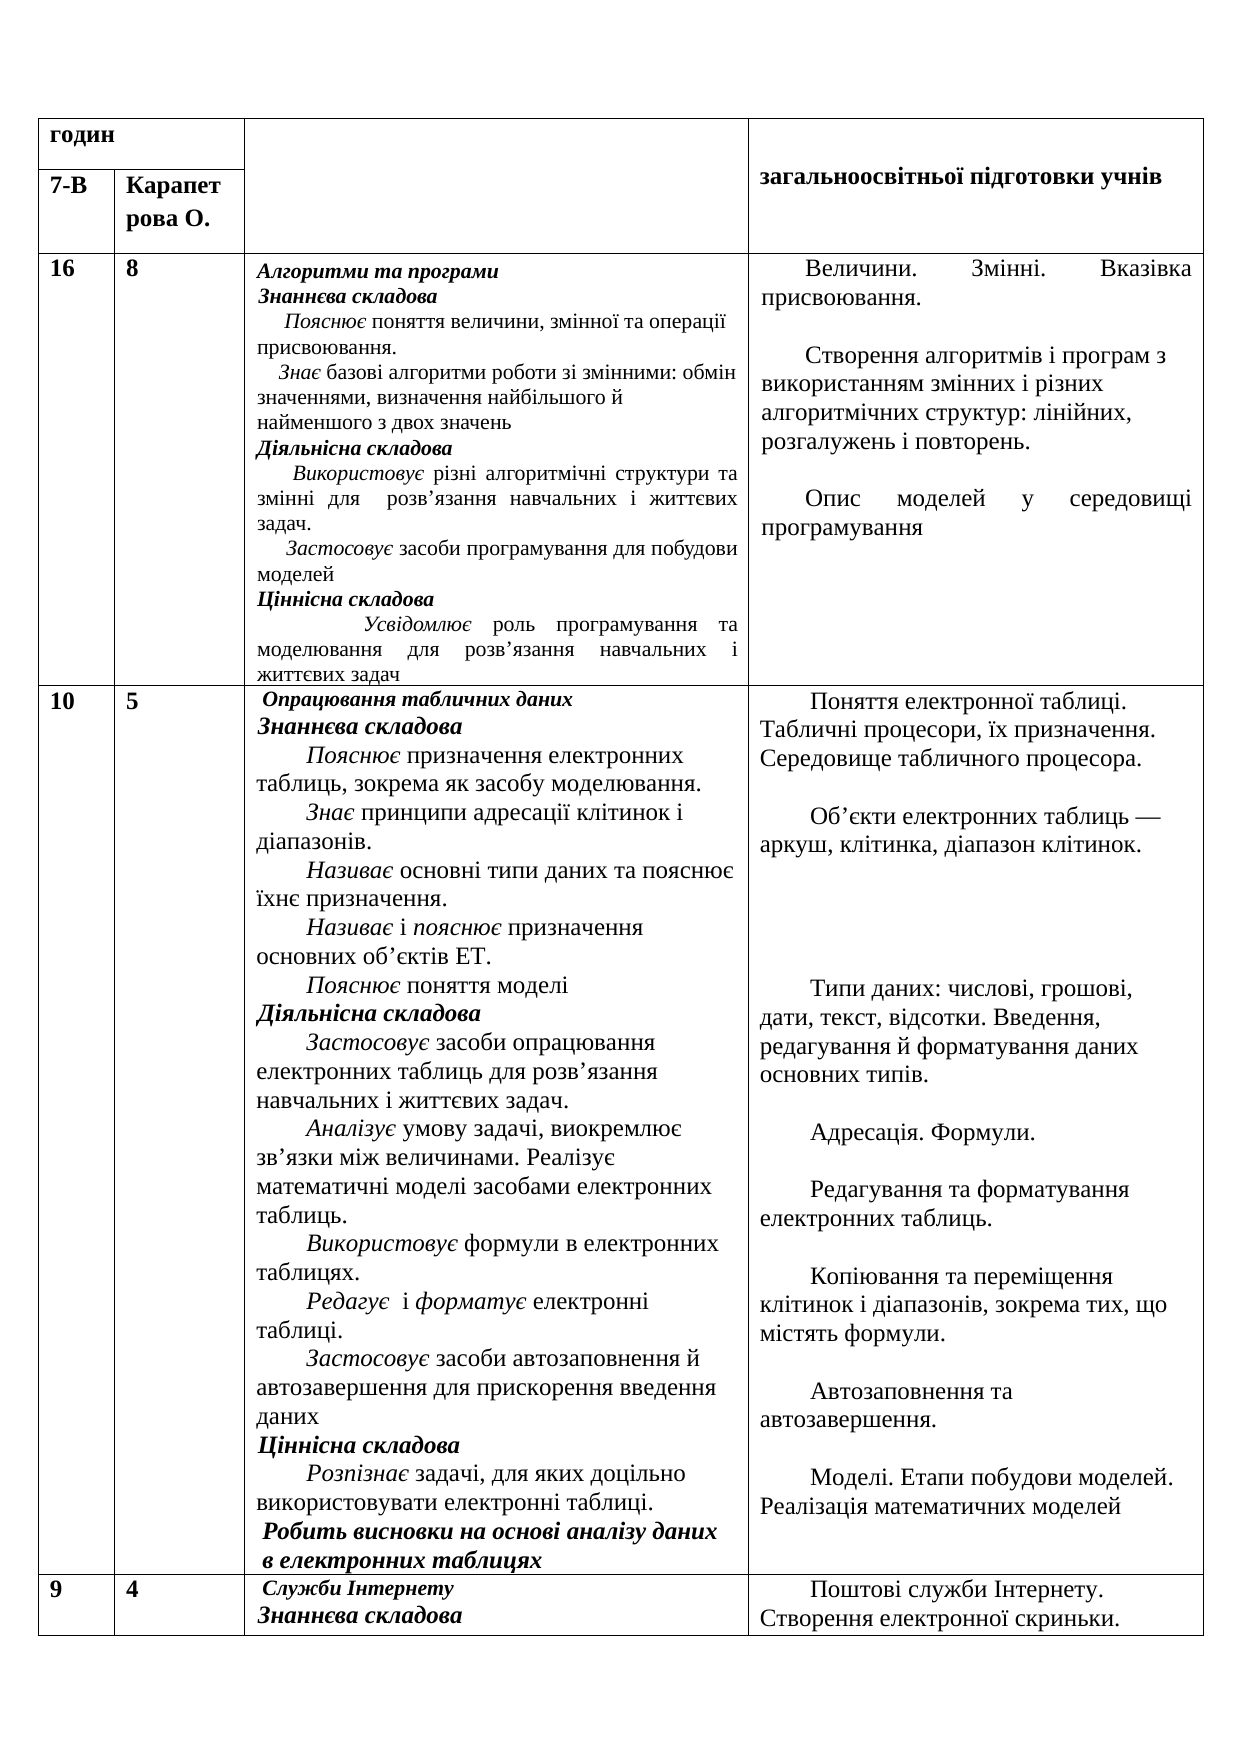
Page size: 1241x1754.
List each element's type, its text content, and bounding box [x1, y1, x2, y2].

table_cell 8 [115, 254, 244, 685]
table_cell 16 [39, 254, 114, 685]
table_header годин [39, 119, 244, 169]
table_cell 10 [39, 686, 114, 1573]
table_cell Служби Інтернету Знаннєва складова [245, 1575, 748, 1635]
table_cell Карапетрова О. [115, 170, 244, 252]
table_header загальноосвітньої підготовки учнів [749, 119, 1203, 252]
table_cell [245, 254, 748, 685]
table_cell Поштові служби Інтернету. Створення електронної скриньки. [749, 1575, 1203, 1635]
table_cell 9 [39, 1575, 114, 1635]
table_cell 7-В [39, 170, 114, 252]
table_cell 4 [115, 1575, 244, 1635]
table_cell 5 [115, 686, 244, 1573]
table_cell Опрацювання табличних даних Знаннєва складова Пояснює призначення електронних таблиць, зокрема як засобу моделювання. Знає принципи адресації клітинок і діапазонів. Називає основні типи даних та пояснює їхнє призначення. Називає і пояснює призначення основних об’єктів ЕТ. Пояснює поняття моделі Діяльнісна складова Застосовує засоби опрацювання електронних таблиць для розв’язання навчальних і життєвих задач. Аналізує умову задачі, виокремлює зв’язки між величинами. Реалізує математичні моделі засобами електронних таблиць. Використовує формули в електронних таблицях. Редагує і форматує електронні таблиці. Застосовує засоби автозаповнення й автозавершення для прискорення введення даних Ціннісна складова Розпізнає задачі, для яких доцільно використовувати електронні таблиці. Робить висновки на основі аналізу даних в електронних таблицях [245, 686, 748, 1573]
table_cell Поняття електронної таблиці. Табличні процесори, їх призначення. Середовище табличного процесора. Об’єкти електронних таблиць — аркуш, клітинка, діапазон клітинок. Типи даних: числові, грошові, дати, текст, відсотки. Введення, редагування й форматування даних основних типів. Адресація. Формули. Редагування та форматування електронних таблиць. Копіювання та переміщення клітинок і діапазонів, зокрема тих, що містять формули. Автозаповнення та автозавершення. Моделі. Етапи побудови моделей. Реалізація математичних моделей [749, 686, 1203, 1573]
table_header [245, 119, 748, 252]
table_cell Величини. Змінні. Вказівка присвоювання. Створення алгоритмів і програм з використанням змінних і різних алгоритмічних структур: лінійних, розгалужень і повторень. Опис моделей у середовищі програмування [749, 254, 1203, 685]
